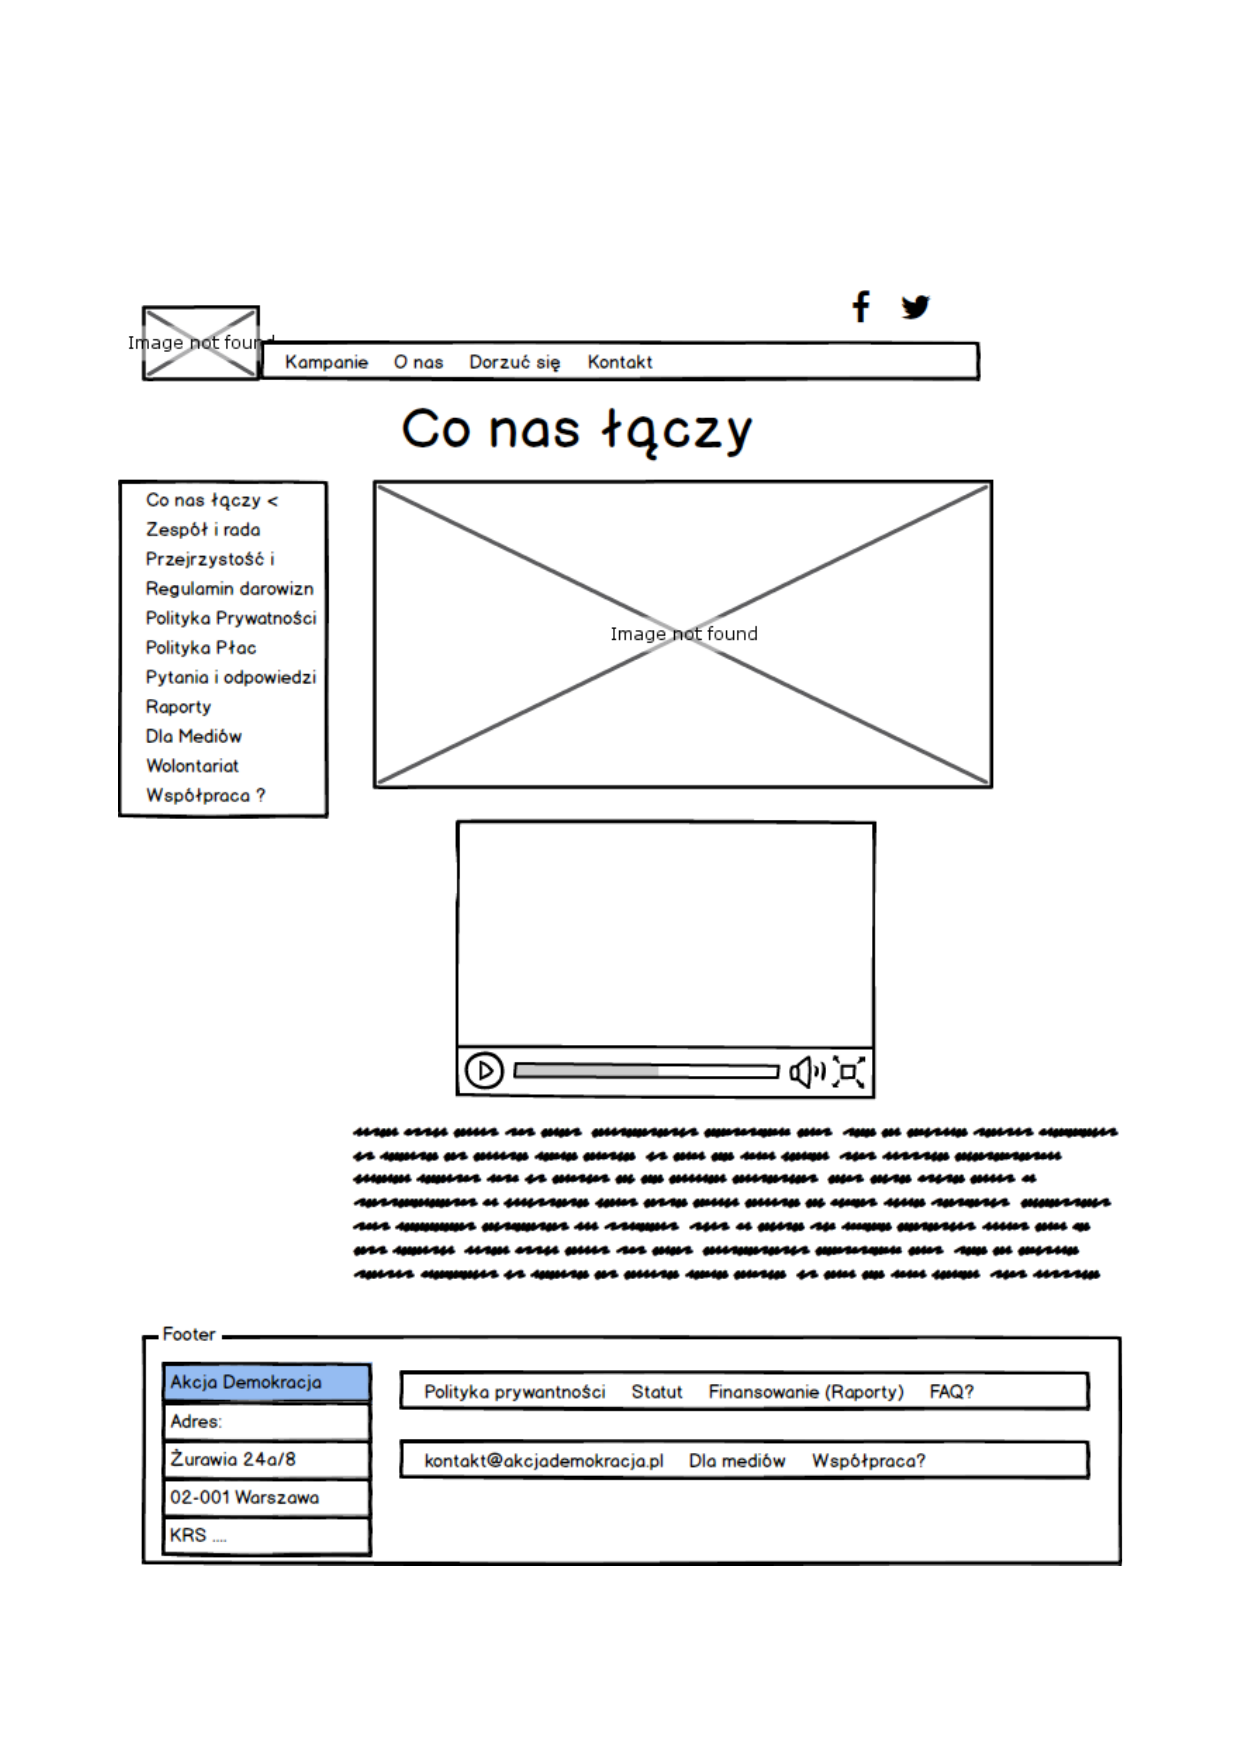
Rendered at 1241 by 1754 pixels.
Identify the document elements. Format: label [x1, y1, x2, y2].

picture [118, 290, 1123, 1566]
